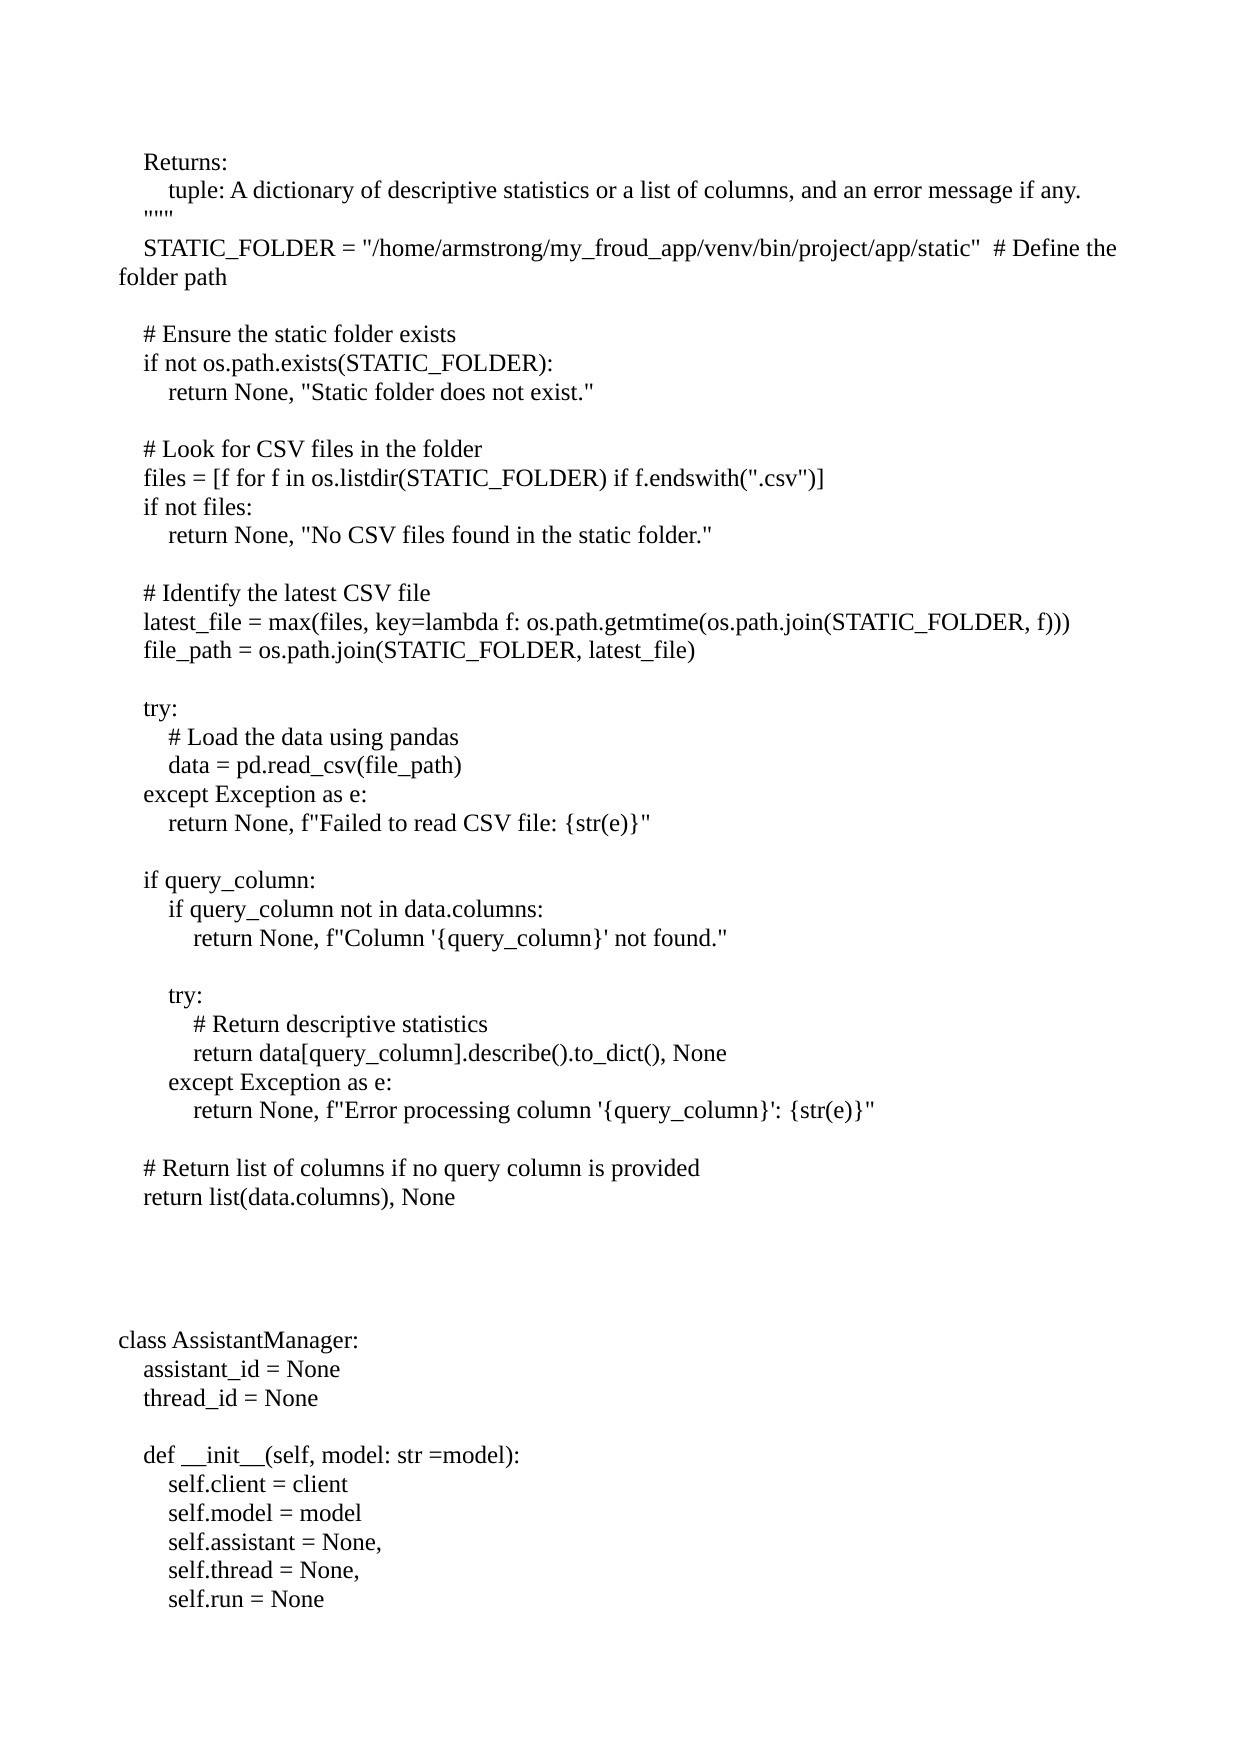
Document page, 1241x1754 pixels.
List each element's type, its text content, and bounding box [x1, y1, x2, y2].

text try: [118, 981, 1122, 1009]
text except Exception as e: [118, 779, 1122, 808]
text def __init__(self, model: str =model): [118, 1441, 1122, 1469]
text return None, f"Error processing column '{query_column}': {str(e)}" [118, 1096, 1122, 1124]
text tuple: A dictionary of descriptive statistics or a list of columns, and an error message if any. [118, 176, 1122, 204]
text except Exception as e: [118, 1067, 1122, 1096]
text # Load the data using pandas [118, 722, 1122, 751]
text Returns: [118, 147, 1122, 176]
text if query_column: [118, 866, 1122, 894]
text file_path = os.path.join(STATIC_FOLDER, latest_file) [118, 636, 1122, 664]
text return None, f"Column '{query_column}' not found." [118, 923, 1122, 952]
text # Return descriptive statistics [118, 1009, 1122, 1038]
text if query_column not in data.columns: [118, 894, 1122, 923]
text # Look for CSV files in the folder [118, 434, 1122, 463]
text self.run = None [118, 1584, 1122, 1613]
text # Identify the latest CSV file [118, 578, 1122, 607]
text self.model = model [118, 1498, 1122, 1527]
text self.assistant = None, [118, 1527, 1122, 1556]
text latest_file = max(files, key=lambda f: os.path.getmtime(os.path.join(STATIC_FOLDER, f))) [118, 607, 1122, 636]
text if not os.path.exists(STATIC_FOLDER): [118, 348, 1122, 377]
text self.thread = None, [118, 1556, 1122, 1584]
text data = pd.read_csv(file_path) [118, 751, 1122, 779]
text class AssistantManager: [118, 1326, 1122, 1354]
text try: [118, 693, 1122, 722]
text STATIC_FOLDER = "/home/armstrong/my_froud_app/venv/bin/project/app/static" # Define the folder path [118, 233, 1122, 291]
text return data[query_column].describe().to_dict(), None [118, 1038, 1122, 1067]
text return list(data.columns), None [118, 1182, 1122, 1211]
text thread_id = None [118, 1383, 1122, 1412]
text assistant_id = None [118, 1354, 1122, 1383]
text self.client = client [118, 1469, 1122, 1498]
text if not files: [118, 492, 1122, 521]
text """ [118, 204, 1122, 233]
text return None, f"Failed to read CSV file: {str(e)}" [118, 808, 1122, 837]
text # Ensure the static folder exists [118, 319, 1122, 348]
text return None, "Static folder does not exist." [118, 377, 1122, 406]
text files = [f for f in os.listdir(STATIC_FOLDER) if f.endswith(".csv")] [118, 463, 1122, 492]
text return None, "No CSV files found in the static folder." [118, 521, 1122, 549]
text # Return list of columns if no query column is provided [118, 1153, 1122, 1182]
